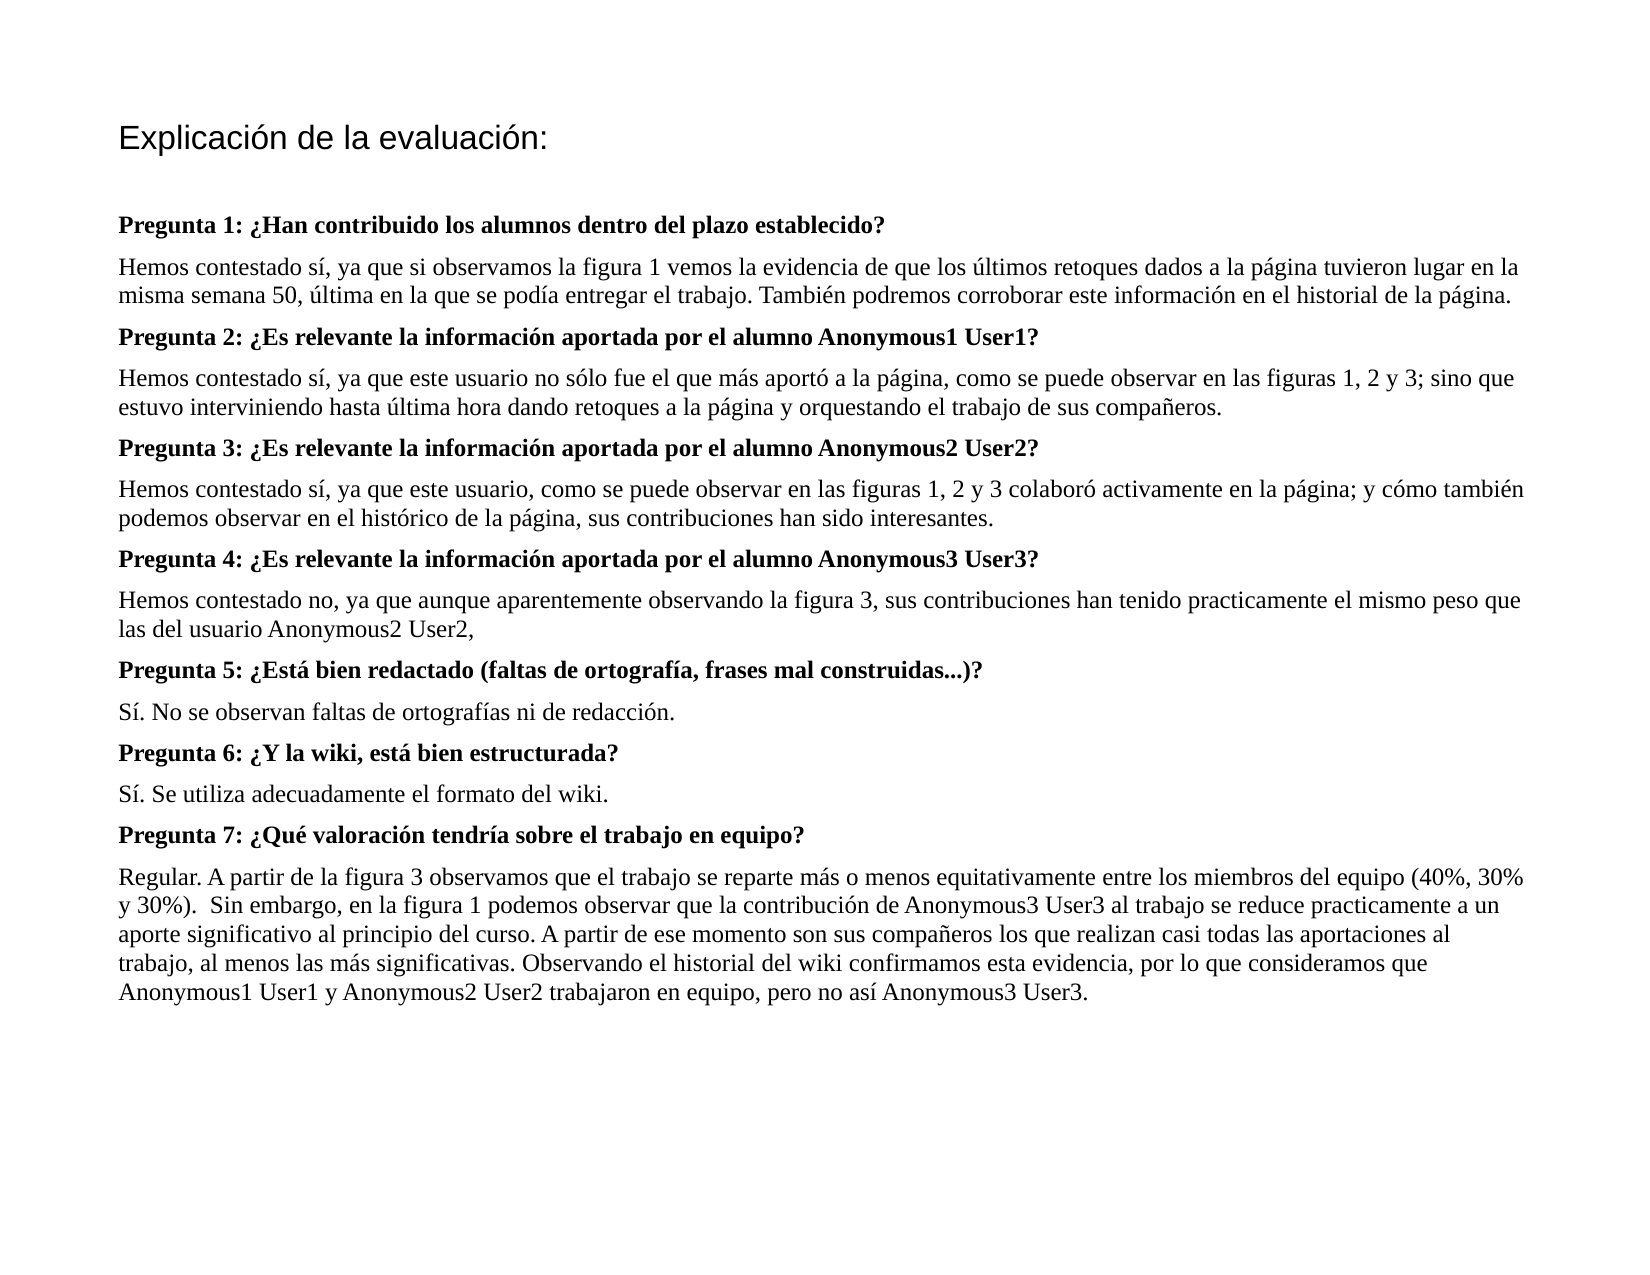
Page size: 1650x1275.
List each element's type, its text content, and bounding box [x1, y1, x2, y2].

text Regular. A partir de la figura 3 observamos que el trabajo se reparte más o menos equitativamente entre los miembros del equipo (40%, 30% y 30%). Sin embargo, en la figura 1 podemos observar que la contribución de Anonymous3 User3 al trabajo se reduce practicamente a un aporte significativo al principio del curso. A partir de ese momento son sus compañeros los que realizan casi todas las aportaciones al trabajo, al menos las más significativas. Observando el historial del wiki confirmamos esta evidencia, por lo que consideramos que Anonymous1 User1 y Anonymous2 User2 trabajaron en equipo, pero no así Anonymous3 User3. [118, 862, 1532, 1006]
text Hemos contestado no, ya que aunque aparentemente observando la figura 3, sus contribuciones han tenido practicamente el mismo peso que las del usuario Anonymous2 User2, [118, 586, 1532, 643]
text Sí. Se utiliza adecuadamente el formato del wiki. [118, 779, 1532, 808]
text Pregunta 1: ¿Han contribuido los alumnos dentro del plazo establecido? [118, 211, 1532, 239]
subtitle Explicación de la evaluación: [118, 118, 1532, 157]
text Pregunta 4: ¿Es relevante la información aportada por el alumno Anonymous3 User3? [118, 544, 1532, 573]
text Hemos contestado sí, ya que este usuario no sólo fue el que más aportó a la página, como se puede observar en las figuras 1, 2 y 3; sino que estuvo interviniendo hasta última hora dando retoques a la página y orquestando el trabajo de sus compañeros. [118, 363, 1532, 421]
text Hemos contestado sí, ya que este usuario, como se puede observar en las figuras 1, 2 y 3 colaboró activamente en la página; y cómo también podemos observar en el histórico de la página, sus contribuciones han sido interesantes. [118, 474, 1532, 532]
text Pregunta 7: ¿Qué valoración tendría sobre el trabajo en equipo? [118, 821, 1532, 849]
text Pregunta 6: ¿Y la wiki, está bien estructurada? [118, 738, 1532, 767]
text Pregunta 5: ¿Está bien redactado (faltas de ortografía, frases mal construidas...)? [118, 656, 1532, 684]
text Hemos contestado sí, ya que si observamos la figura 1 vemos la evidencia de que los últimos retoques dados a la página tuvieron lugar en la misma semana 50, última en la que se podía entregar el trabajo. También podremos corroborar este información en el historial de la página. [118, 252, 1532, 309]
text Pregunta 2: ¿Es relevante la información aportada por el alumno Anonymous1 User1? [118, 322, 1532, 351]
text Pregunta 3: ¿Es relevante la información aportada por el alumno Anonymous2 User2? [118, 433, 1532, 462]
text Sí. No se observan faltas de ortografías ni de redacción. [118, 697, 1532, 726]
